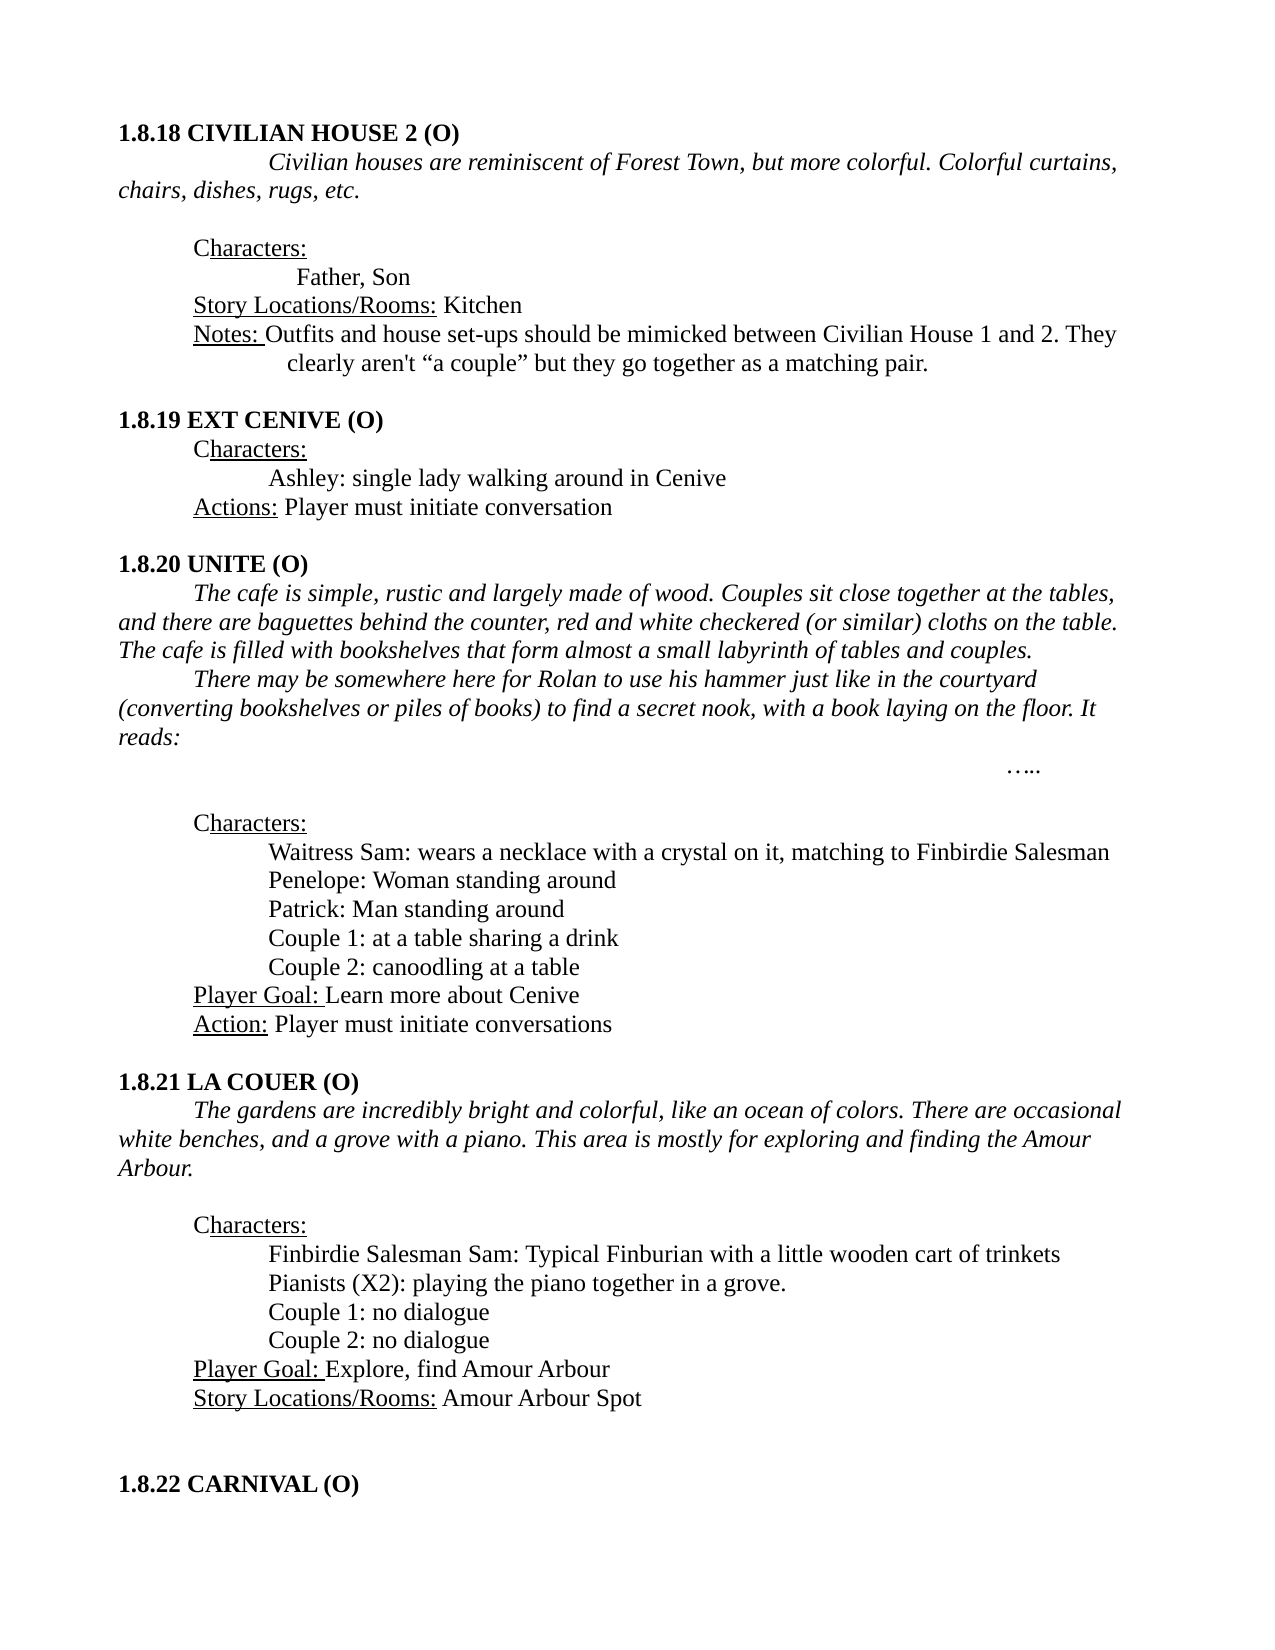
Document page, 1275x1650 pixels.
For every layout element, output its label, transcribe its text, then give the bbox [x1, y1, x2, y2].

text Ashley: single lady walking around in Cenive [118, 463, 1157, 492]
text Father, Son [193, 262, 1157, 291]
text Player Goal: Explore, find Amour Arbour [193, 1354, 1157, 1383]
text 1.8.21 LA COUER (O) [118, 1067, 1157, 1096]
text Pianists (X2): playing the piano together in a grove. [118, 1268, 1157, 1297]
text Actions: Player must initiate conversation [193, 492, 1157, 521]
text Couple 2: canoodling at a table [118, 952, 1157, 981]
text 1.8.22 CARNIVAL (O) [118, 1469, 1157, 1498]
text Penelope: Woman standing around [118, 866, 1157, 894]
text Couple 1: no dialogue [118, 1297, 1157, 1326]
text Couple 2: no dialogue [118, 1326, 1157, 1354]
text The gardens are incredibly bright and colorful, like an ocean of colors. There are occasional white benches, and a grove with a piano. This area is mostly for exploring and finding the Amour Arbour. [118, 1096, 1157, 1182]
text 1.8.20 UNITE (O) [118, 549, 1157, 578]
text Player Goal: Learn more about Cenive [193, 981, 1157, 1009]
text Story Locations/Rooms: Amour Arbour Spot [193, 1383, 1157, 1412]
text ….. [118, 751, 1157, 779]
text Couple 1: at a table sharing a drink [118, 923, 1157, 952]
text Characters: [118, 808, 1157, 837]
text The cafe is simple, rustic and largely made of wood. Couples sit close together at the tables, and there are baguettes behind the counter, red and white checkered (or similar) cloths on the table. The cafe is filled with bookshelves that form almost a small labyrinth of tables and couples. [118, 578, 1157, 664]
text 1.8.18 CIVILIAN HOUSE 2 (O) [118, 118, 1157, 147]
text Action: Player must initiate conversations [193, 1009, 1157, 1038]
text Patrick: Man standing around [118, 894, 1157, 923]
text Characters: [193, 233, 1157, 262]
text There may be somewhere here for Rolan to use his hammer just like in the courtyard (converting bookshelves or piles of books) to find a secret nook, with a book laying on the floor. It reads: [118, 664, 1157, 751]
text Characters: [118, 1211, 1157, 1239]
text 1.8.19 EXT CENIVE (O) [118, 406, 1157, 434]
text Waitress Sam: wears a necklace with a crystal on it, matching to Finbirdie Salesman [118, 837, 1157, 866]
text Finbirdie Salesman Sam: Typical Finburian with a little wooden cart of trinkets [118, 1239, 1157, 1268]
text Characters: [118, 434, 1157, 463]
text Civilian houses are reminiscent of Forest Town, but more colorful. Colorful curtains, chairs, dishes, rugs, etc. [118, 147, 1157, 204]
text Story Locations/Rooms: Kitchen [193, 291, 1157, 319]
text Notes: Outfits and house set-ups should be mimicked between Civilian House 1 and 2. They clearly aren't “a couple” but they go together as a matching pair. [193, 319, 1157, 377]
